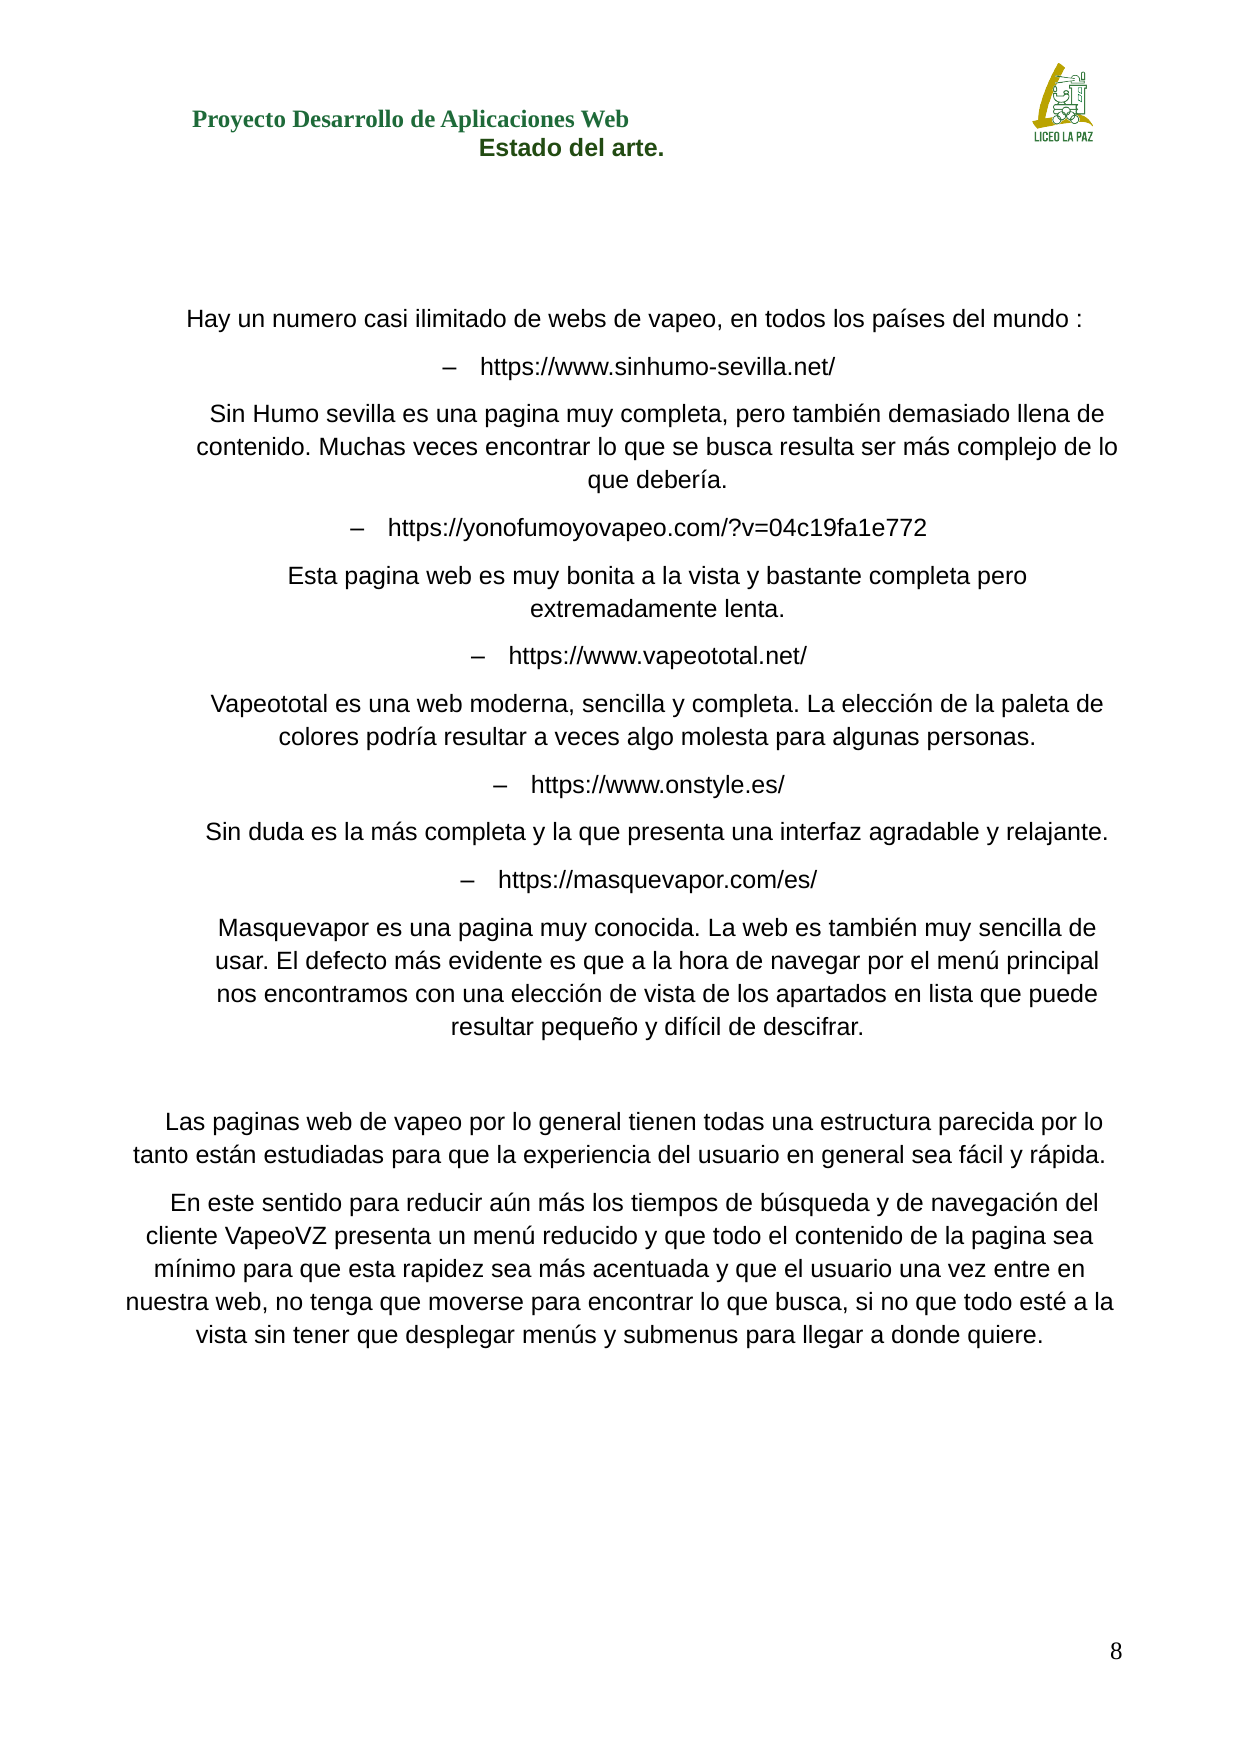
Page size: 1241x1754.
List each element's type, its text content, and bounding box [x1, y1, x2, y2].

list https://www.vapeototal.net/ [156, 641, 1122, 670]
list Esta pagina web es muy bonita a la vista y bastante completa pero extremadamente lenta. [156, 561, 1122, 622]
list Sin Humo sevilla es una pagina muy completa, pero también demasiado llena de contenido. Muchas veces encontrar lo que se busca resulta ser más complejo de lo que debería. [156, 399, 1122, 494]
list https://yonofumoyovapeo.com/?v=04c19fa1e772 [156, 513, 1122, 542]
list Sin duda es la más completa y la que presenta una interfaz agradable y relajante. [156, 817, 1122, 846]
list Masquevapor es una pagina muy conocida. La web es también muy sencilla de usar. El defecto más evidente es que a la hora de navegar por el menú principal nos encontramos con una elección de vista de los apartados en lista que puede resultar pequeño y difícil de descifrar. [156, 913, 1122, 1041]
text Hay un numero casi ilimitado de webs de vapeo, en todos los países del mundo : [118, 304, 1122, 333]
text Las paginas web de vapeo por lo general tienen todas una estructura parecida por lo tanto están estudiadas para que la experiencia del usuario en general sea fácil y rápida. [118, 1107, 1122, 1169]
list https://masquevapor.com/es/ [156, 865, 1122, 894]
list Vapeototal es una web moderna, sencilla y completa. La elección de la paleta de colores podría resultar a veces algo molesta para algunas personas. [156, 689, 1122, 751]
subtitle Estado del arte. [118, 132, 1122, 161]
list https://www.sinhumo-sevilla.net/ [156, 352, 1122, 381]
picture [1025, 55, 1100, 150]
list https://www.onstyle.es/ [156, 770, 1122, 798]
text En este sentido para reducir aún más los tiempos de búsqueda y de navegación del cliente VapeoVZ presenta un menú reducido y que todo el contenido de la pagina sea mínimo para que esta rapidez sea más acentuada y que el usuario una vez entre en nuestra web, no tenga que moverse para encontrar lo que busca, si no que todo esté a la vista sin tener que desplegar menús y submenus para llegar a donde quiere. [118, 1188, 1122, 1348]
